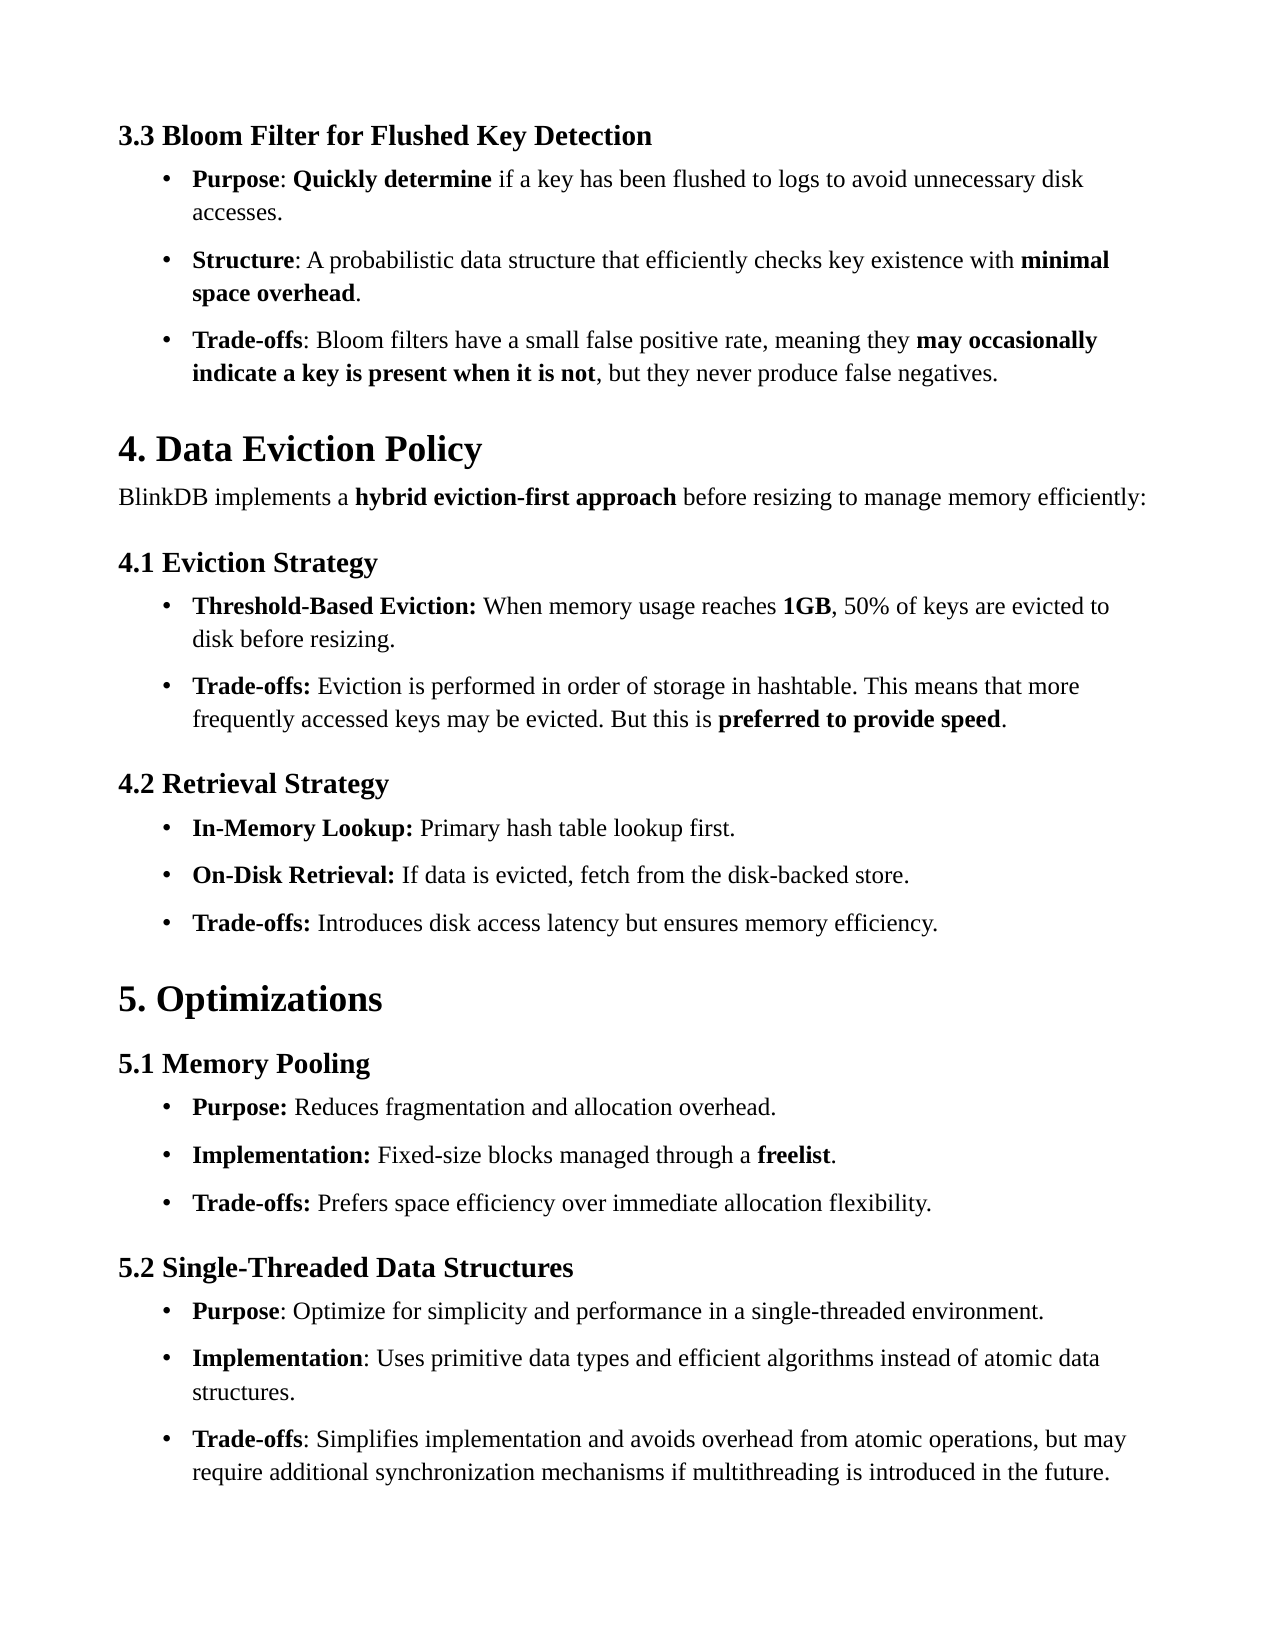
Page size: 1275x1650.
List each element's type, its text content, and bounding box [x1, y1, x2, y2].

subtitle 4. Data Eviction Policy [118, 427, 1157, 470]
list In-Memory Lookup: Primary hash table lookup first. [162, 813, 1157, 841]
list Structure: A probabilistic data structure that efficiently checks key existence with minimal space overhead. [162, 245, 1157, 307]
subtitle 3.3 Bloom Filter for Flushed Key Detection [118, 118, 1157, 152]
list Implementation: Fixed-size blocks managed through a freelist. [162, 1140, 1157, 1169]
subtitle 4.1 Eviction Strategy [118, 545, 1157, 578]
list Purpose: Optimize for simplicity and performance in a single-threaded environment. [162, 1296, 1157, 1325]
list Trade-offs: Simplifies implementation and avoids overhead from atomic operations, but may require additional synchronization mechanisms if multithreading is introduced in the future. [162, 1424, 1157, 1486]
list Trade-offs: Prefers space efficiency over immediate allocation flexibility. [162, 1188, 1157, 1216]
list On-Disk Retrieval: If data is evicted, fetch from the disk-backed store. [162, 860, 1157, 889]
list Implementation: Uses primitive data types and efficient algorithms instead of atomic data structures. [162, 1343, 1157, 1405]
list Trade-offs: Eviction is performed in order of storage in hashtable. This means that more frequently accessed keys may be evicted. But this is preferred to provide speed. [162, 671, 1157, 733]
text BlinkDB implements a hybrid eviction-first approach before resizing to manage memory efficiently: [118, 482, 1157, 511]
subtitle 5.1 Memory Pooling [118, 1046, 1157, 1080]
list Trade-offs: Introduces disk access latency but ensures memory efficiency. [162, 908, 1157, 937]
subtitle 5.2 Single-Threaded Data Structures [118, 1250, 1157, 1283]
list Threshold-Based Eviction: When memory usage reaches 1GB, 50% of keys are evicted to disk before resizing. [162, 591, 1157, 652]
list Purpose: Reduces fragmentation and allocation overhead. [162, 1092, 1157, 1121]
subtitle 4.2 Retrieval Strategy [118, 767, 1157, 800]
list Purpose: Quickly determine if a key has been flushed to logs to avoid unnecessary disk accesses. [162, 164, 1157, 226]
subtitle 5. Optimizations [118, 976, 1157, 1019]
list Trade-offs: Bloom filters have a small false positive rate, meaning they may occasionally indicate a key is present when it is not, but they never produce false negatives. [162, 325, 1157, 387]
